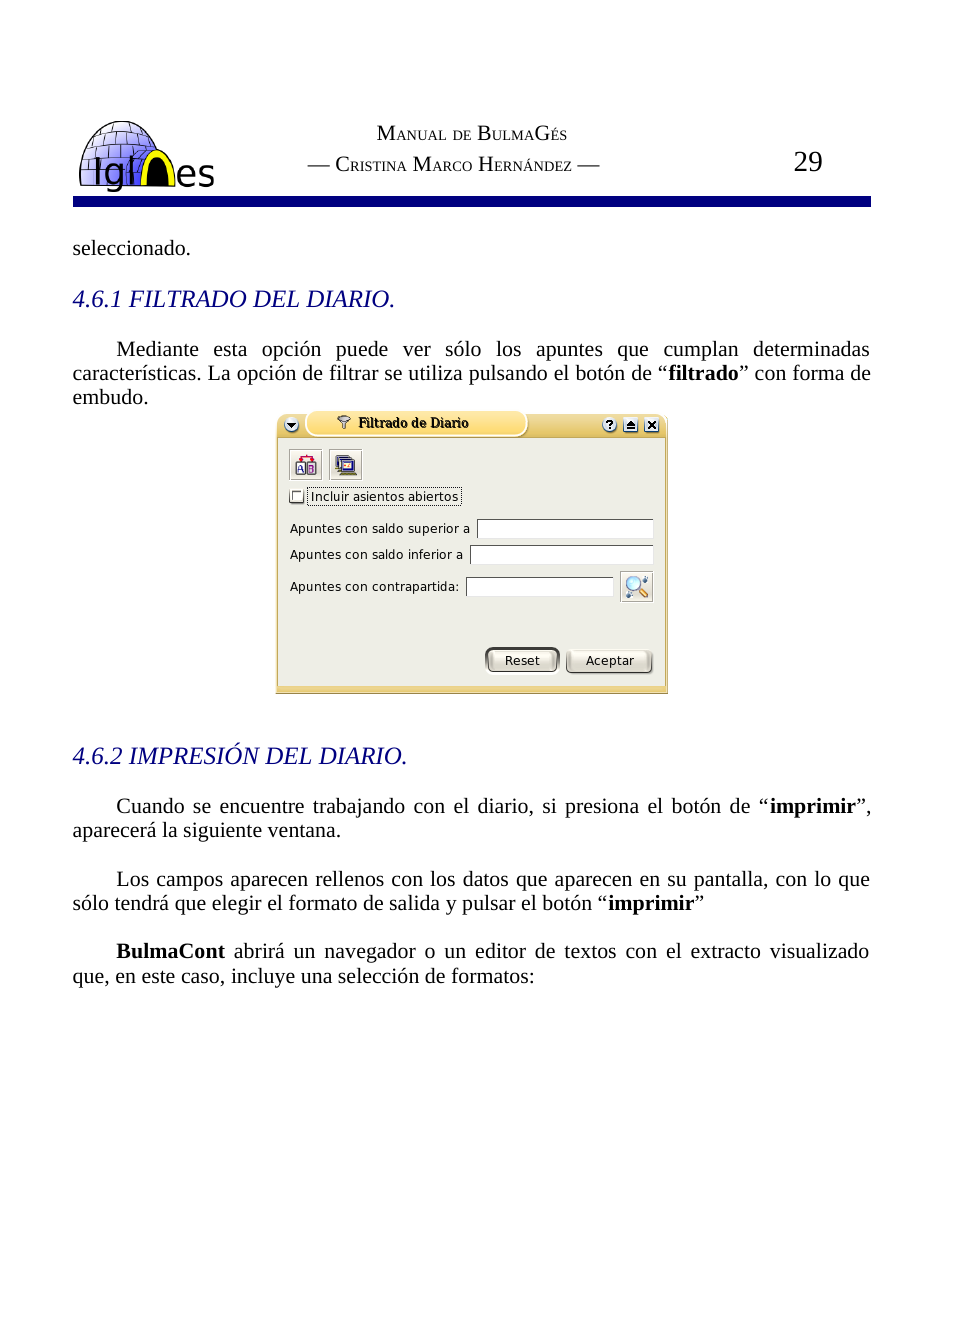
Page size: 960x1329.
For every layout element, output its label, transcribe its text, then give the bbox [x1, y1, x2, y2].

text 4.6.2 IMPRESIÓN DEL DIARIO. [72, 742, 871, 769]
text Los campos aparecen rellenos con los datos que aparecen en su pantalla, con lo que sólo tendrá que elegir el formato de salida y pulsar el botón “imprimir” [72, 867, 871, 915]
text Mediante esta opción puede ver sólo los apuntes que cumplan determinadas características. La opción de filtrar se utiliza pulsando el botón de “filtrado” con forma de embudo. [72, 337, 871, 409]
picture [275, 409, 668, 694]
picture [79, 121, 214, 192]
text BulmaCont abrirá un navegador o un editor de textos con el extracto visualizado que, en este caso, incluye una selección de formatos: [72, 939, 871, 988]
text 4.6.1 FILTRADO DEL DIARIO. [72, 285, 871, 312]
text Cuando se encuentre trabajando con el diario, si presiona el botón de “imprimir”, aparecerá la siguiente ventana. [72, 794, 871, 842]
text seleccionado. [72, 236, 871, 260]
